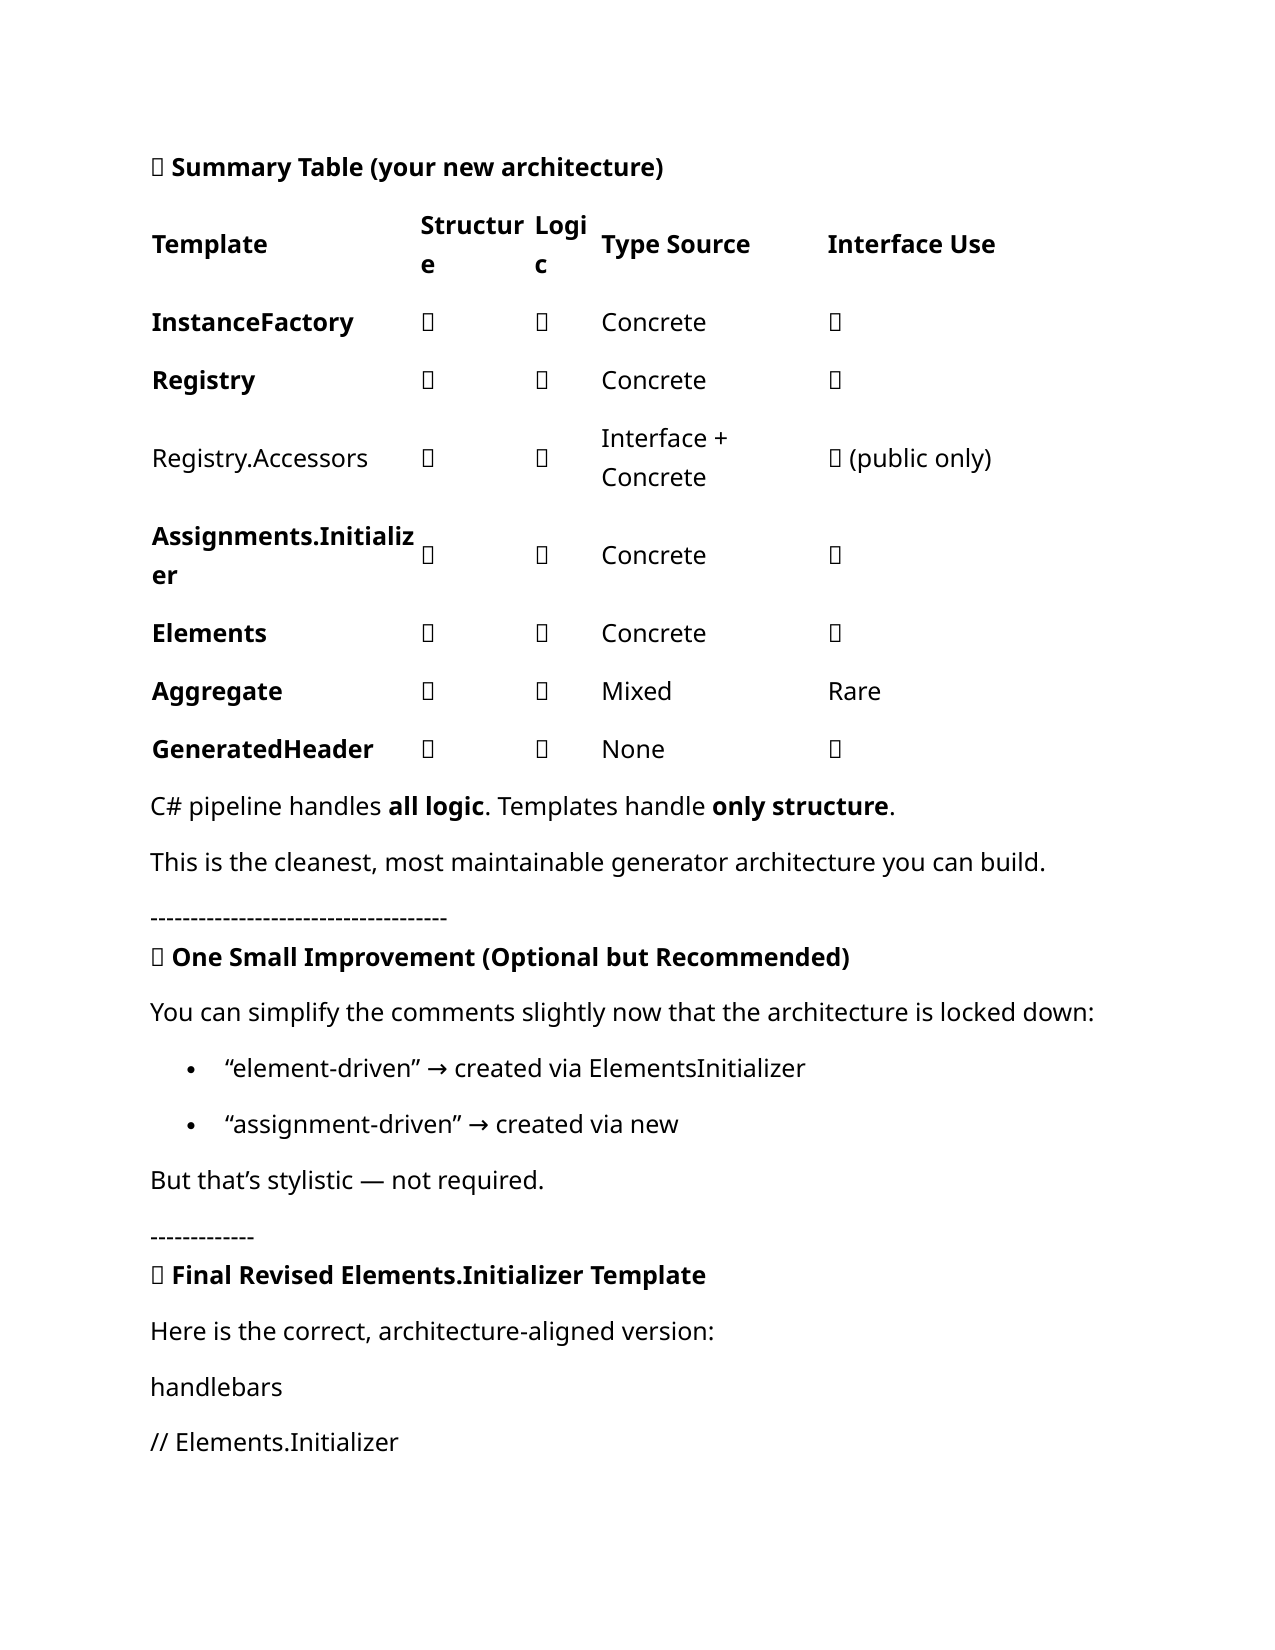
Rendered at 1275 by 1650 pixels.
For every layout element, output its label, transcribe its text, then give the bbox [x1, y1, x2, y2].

table_cell ✅ (public only) [826, 419, 1006, 517]
table_cell ❌ [533, 361, 599, 419]
table_header Type Source [600, 206, 826, 303]
table_cell ❌ [533, 303, 599, 361]
table_header Interface Use [826, 206, 1006, 303]
table_cell ❌ [826, 303, 1006, 361]
text C# pipeline handles all logic. Templates handle only structure. [150, 788, 1125, 822]
table_cell ❌ [533, 672, 599, 730]
table_cell Registry.Accessors [150, 419, 419, 517]
table_cell ❌ [826, 517, 1006, 614]
table_cell ✅ [419, 303, 533, 361]
table_cell ❌ [533, 614, 599, 672]
table_cell Mixed [600, 672, 826, 730]
text handlebars [150, 1369, 1125, 1403]
text ✅ Summary Table (your new architecture) [150, 150, 1125, 184]
table_header Structure [419, 206, 533, 303]
table_cell Concrete [600, 614, 826, 672]
text But that’s stylistic — not required. [150, 1162, 1125, 1197]
table_cell ❌ [826, 614, 1006, 672]
text Here is the correct, architecture‑aligned version: [150, 1313, 1125, 1347]
table_cell ❌ [533, 730, 599, 788]
list “element‑driven” → created via ElementsInitializer [187, 1051, 1125, 1085]
table_cell ❌ [826, 361, 1006, 419]
text ------------- ✅ Final Revised Elements.Initializer Template [150, 1218, 1125, 1292]
table_cell ✅ [419, 672, 533, 730]
table_cell Assignments.Initializer [150, 517, 419, 614]
text // Elements.Initializer [150, 1425, 1125, 1459]
table_cell ✅ [419, 517, 533, 614]
table_cell Concrete [600, 517, 826, 614]
table_cell ✅ [419, 730, 533, 788]
table_cell ✅ [419, 419, 533, 517]
table_cell ❌ [533, 419, 599, 517]
table_cell InstanceFactory [150, 303, 419, 361]
table_header Logic [533, 206, 599, 303]
text ------------------------------------- ✅ One Small Improvement (Optional but Recommended) [150, 900, 1125, 973]
table_cell ❌ [533, 517, 599, 614]
table_cell Registry [150, 361, 419, 419]
table_cell None [600, 730, 826, 788]
table_cell ✅ [419, 361, 533, 419]
list “assignment‑driven” → created via new [187, 1107, 1125, 1141]
text This is the cleanest, most maintainable generator architecture you can build. [150, 844, 1125, 878]
table_cell Concrete [600, 361, 826, 419]
table_cell ✅ [419, 614, 533, 672]
table_cell Elements [150, 614, 419, 672]
table_cell Rare [826, 672, 1006, 730]
table_cell Concrete [600, 303, 826, 361]
text You can simplify the comments slightly now that the architecture is locked down: [150, 995, 1125, 1029]
table_cell ❌ [826, 730, 1006, 788]
table_cell GeneratedHeader [150, 730, 419, 788]
table_cell Aggregate [150, 672, 419, 730]
table_cell Interface + Concrete [600, 419, 826, 517]
table_header Template [150, 206, 419, 303]
